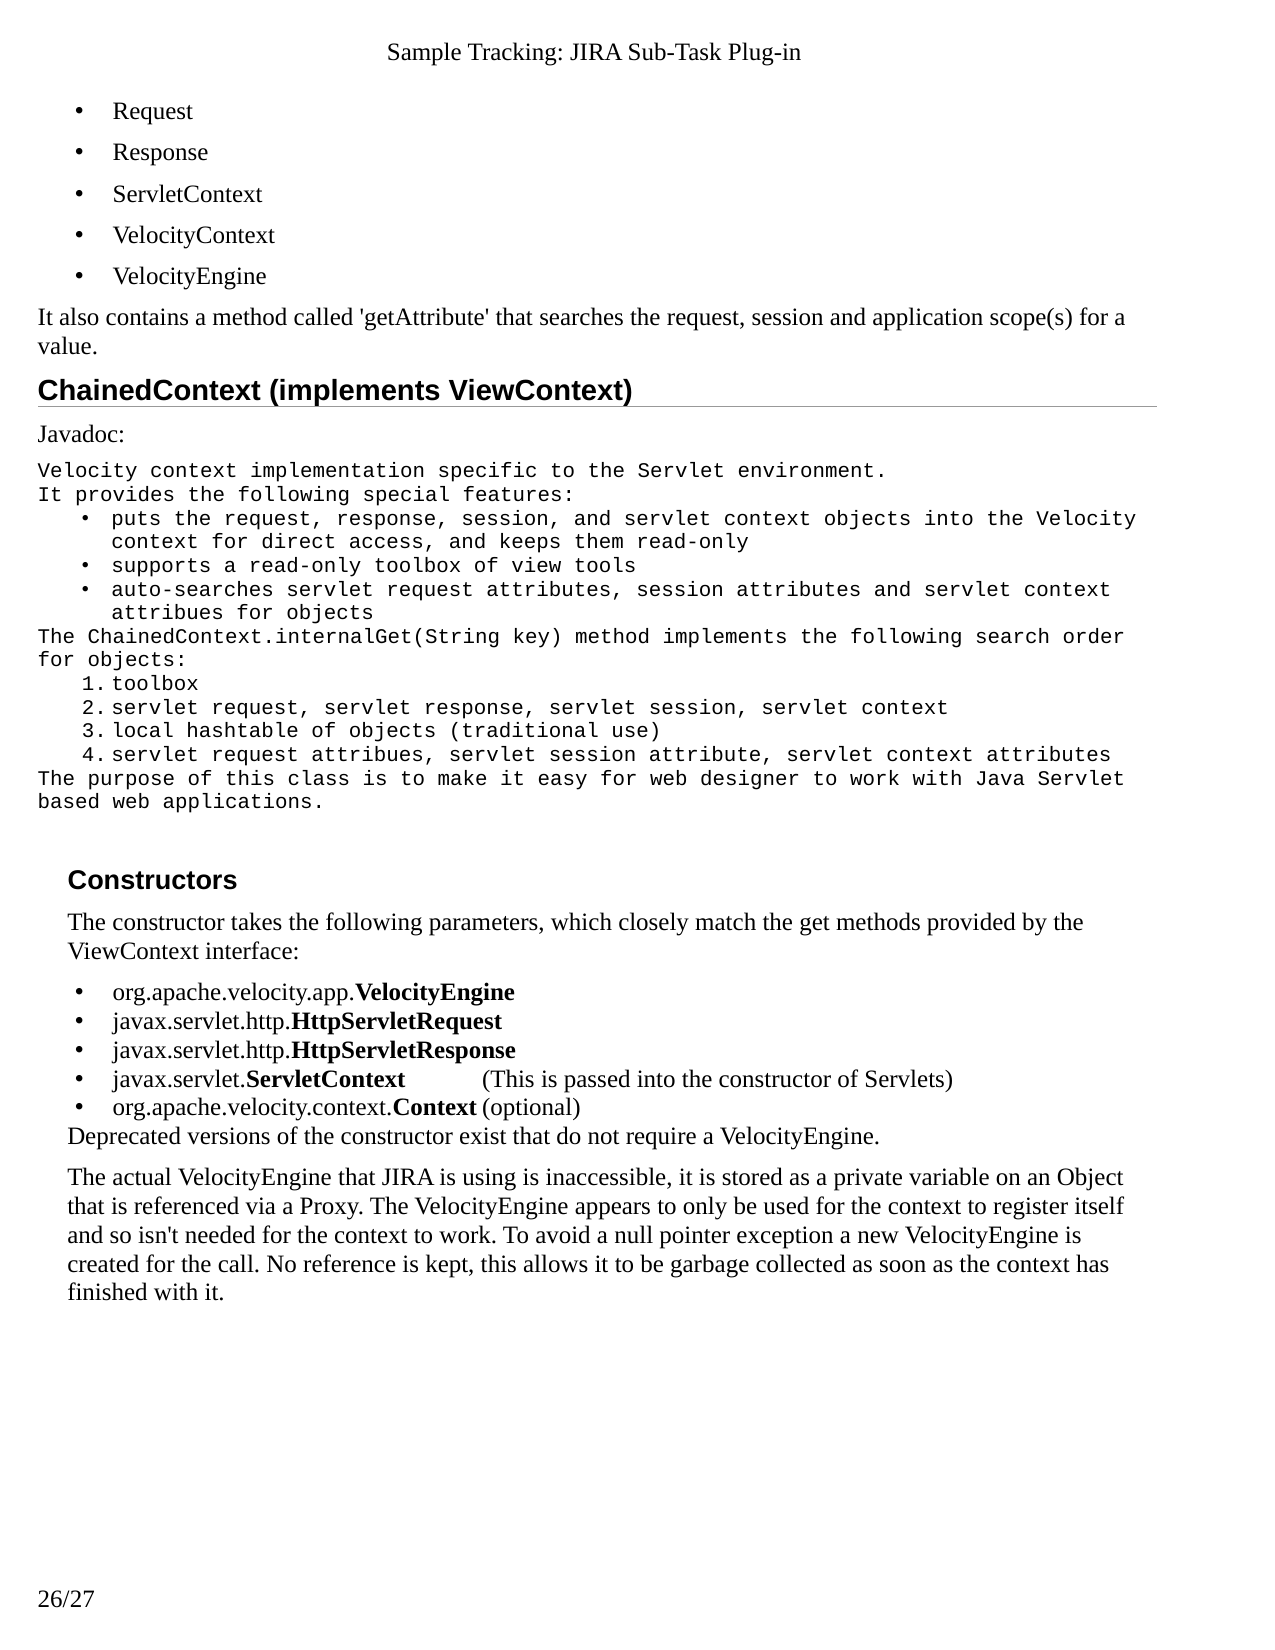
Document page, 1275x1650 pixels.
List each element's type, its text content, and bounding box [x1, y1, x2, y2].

list puts the request, response, session, and servlet context objects into the Velocity context for direct access, and keeps them read-only [82, 508, 1157, 555]
list javax.servlet.http.HttpServletResponse [75, 1035, 1157, 1064]
list local hashtable of objects (traditional use) [82, 720, 1157, 744]
list toolbox [82, 673, 1157, 697]
list org.apache.velocity.app.VelocityEngine [75, 977, 1157, 1006]
text The actual VelocityEngine that JIRA is using is inaccessible, it is stored as a private variable on an Object that is referenced via a Proxy. The VelocityEngine appears to only be used for the context to register itself and so isn't needed for the context to work. To avoid a null pointer exception a new VelocityEngine is created for the call. No reference is kept, this allows it to be garbage collected as soon as the context has finished with it. [67, 1162, 1157, 1306]
text It also contains a method called 'getAttribute' that searches the request, session and application scope(s) for a value. [37, 302, 1157, 360]
text The constructor takes the following parameters, which closely match the get methods provided by the ViewContext interface: [67, 907, 1157, 965]
list VelocityContext [75, 220, 1157, 249]
text Javadoc: [37, 419, 1157, 448]
list auto-searches servlet request attributes, session attributes and servlet context attribues for objects [82, 578, 1157, 626]
text The purpose of this class is to make it easy for web designer to work with Java Servlet based web applications. [37, 768, 1157, 815]
subtitle Constructors [67, 864, 1157, 895]
text It provides the following special features: [37, 484, 1157, 508]
list javax.servlet.ServletContext (This is passed into the constructor of Servlets) [75, 1064, 1157, 1092]
list servlet request, servlet response, servlet session, servlet context [82, 697, 1157, 720]
list Request [75, 96, 1157, 125]
subtitle ChainedContext (implements ViewContext) [37, 372, 1157, 407]
list servlet request attribues, servlet session attribute, servlet context attributes [82, 744, 1157, 768]
list Response [75, 137, 1157, 166]
list javax.servlet.http.HttpServletRequest [75, 1006, 1157, 1035]
list org.apache.velocity.context.Context (optional) [75, 1092, 1157, 1121]
list VelocityEngine [75, 261, 1157, 290]
text Velocity context implementation specific to the Servlet environment. [37, 460, 1157, 484]
text The ChainedContext.internalGet(String key) method implements the following search order for objects: [37, 626, 1157, 673]
text Deprecated versions of the constructor exist that do not require a VelocityEngine. [67, 1121, 1157, 1150]
list supports a read-only toolbox of view tools [82, 555, 1157, 578]
list ServletContext [75, 179, 1157, 207]
